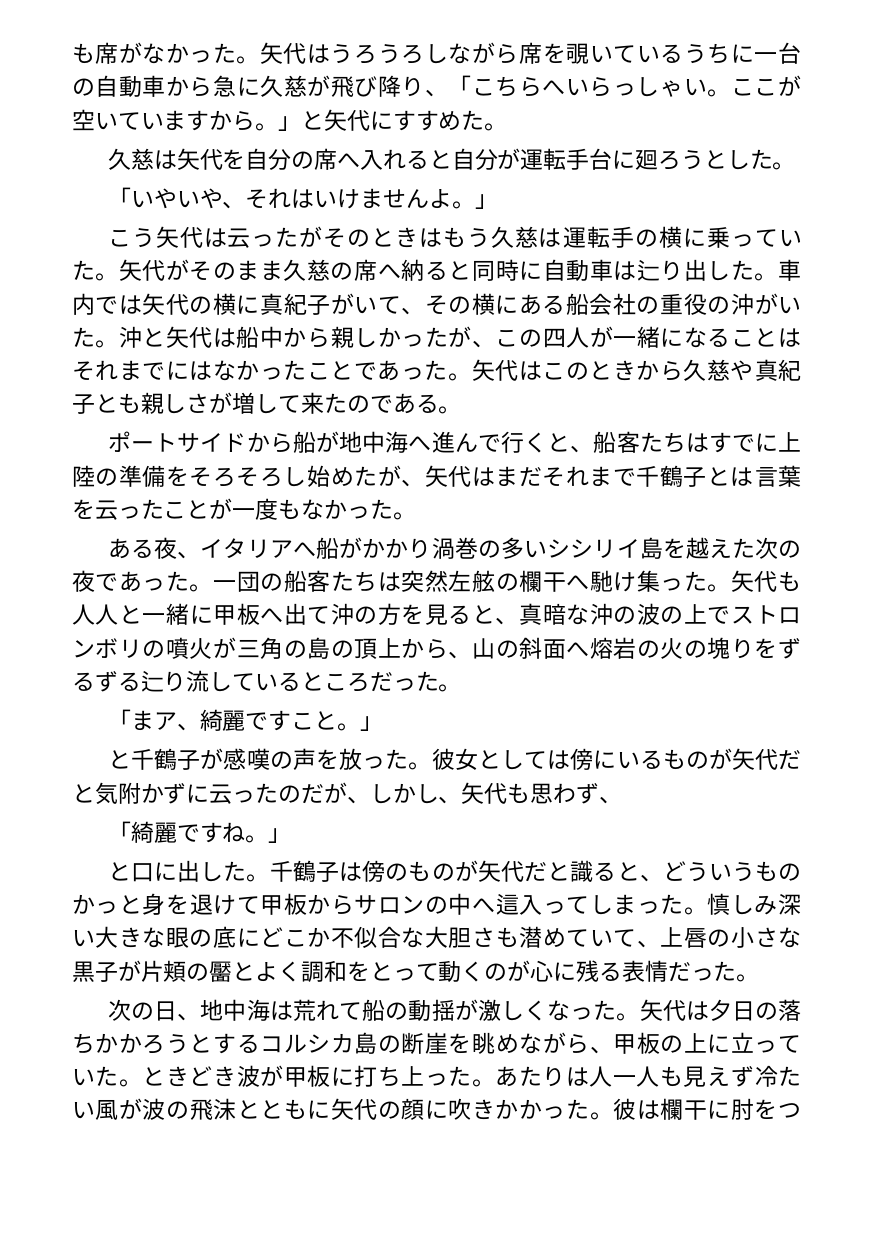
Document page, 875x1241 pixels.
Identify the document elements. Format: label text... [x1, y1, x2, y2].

text 久慈は矢代を自分の席へ入れると自分が運転手台に廻ろうとした。 [72, 142, 802, 175]
text こう矢代は云ったがそのときはもう久慈は運転手の横に乗っていた。矢代がそのまま久慈の席へ納ると同時に自動車は辷り出した。車内では矢代の横に真紀子がいて、その横にある船会社の重役の沖がいた。沖と矢代は船中から親しかったが、この四人が一緒になることはそれまでにはなかったことであった。矢代はこのときから久慈や真紀子とも親しさが増して来たのである。 [72, 220, 802, 419]
text と千鶴子が感嘆の声を放った。彼女としては傍にいるものが矢代だと気附かずに云ったのだが、しかし、矢代も思わず、 [72, 742, 802, 809]
text 「まア、綺麗ですこと。」 [72, 703, 802, 736]
text と口に出した。千鶴子は傍のものが矢代だと識ると、どういうものかっと身を退けて甲板からサロンの中へ這入ってしまった。慎しみ深い大きな眼の底にどこか不似合な大胆さも潜めていて、上唇の小さな黒子が片頬の靨とよく調和をとって動くのが心に残る表情だった。 [72, 854, 802, 987]
text 次の日、地中海は荒れて船の動揺が激しくなった。矢代は夕日の落ちかかろうとするコルシカ島の断崖を眺めながら、甲板の上に立っていた。ときどき波が甲板に打ち上った。あたりは人一人も見えず冷たい風が波の飛沫とともに矢代の顔に吹きかかった。彼は欄干に肘をつ [72, 993, 802, 1126]
text 「いやいや、それはいけませんよ。」 [72, 181, 802, 214]
text 「綺麗ですね。」 [72, 814, 802, 848]
text も席がなかった。矢代はうろうろしながら席を覗いているうちに一台の自動車から急に久慈が飛び降り、「こちらへいらっしゃい。ここが空いていますから。」と矢代にすすめた。 [72, 36, 802, 136]
text ポートサイドから船が地中海へ進んで行くと、船客たちはすでに上陸の準備をそろそろし始めたが、矢代はまだそれまで千鶴子とは言葉を云ったことが一度もなかった。 [72, 425, 802, 525]
text ある夜、イタリアへ船がかかり渦巻の多いシシリイ島を越えた次の夜であった。一団の船客たちは突然左舷の欄干へ馳け集った。矢代も人人と一緒に甲板へ出て沖の方を見ると、真暗な沖の波の上でストロンボリの噴火が三角の島の頂上から、山の斜面へ熔岩の火の塊りをずるずる辷り流しているところだった。 [72, 531, 802, 697]
